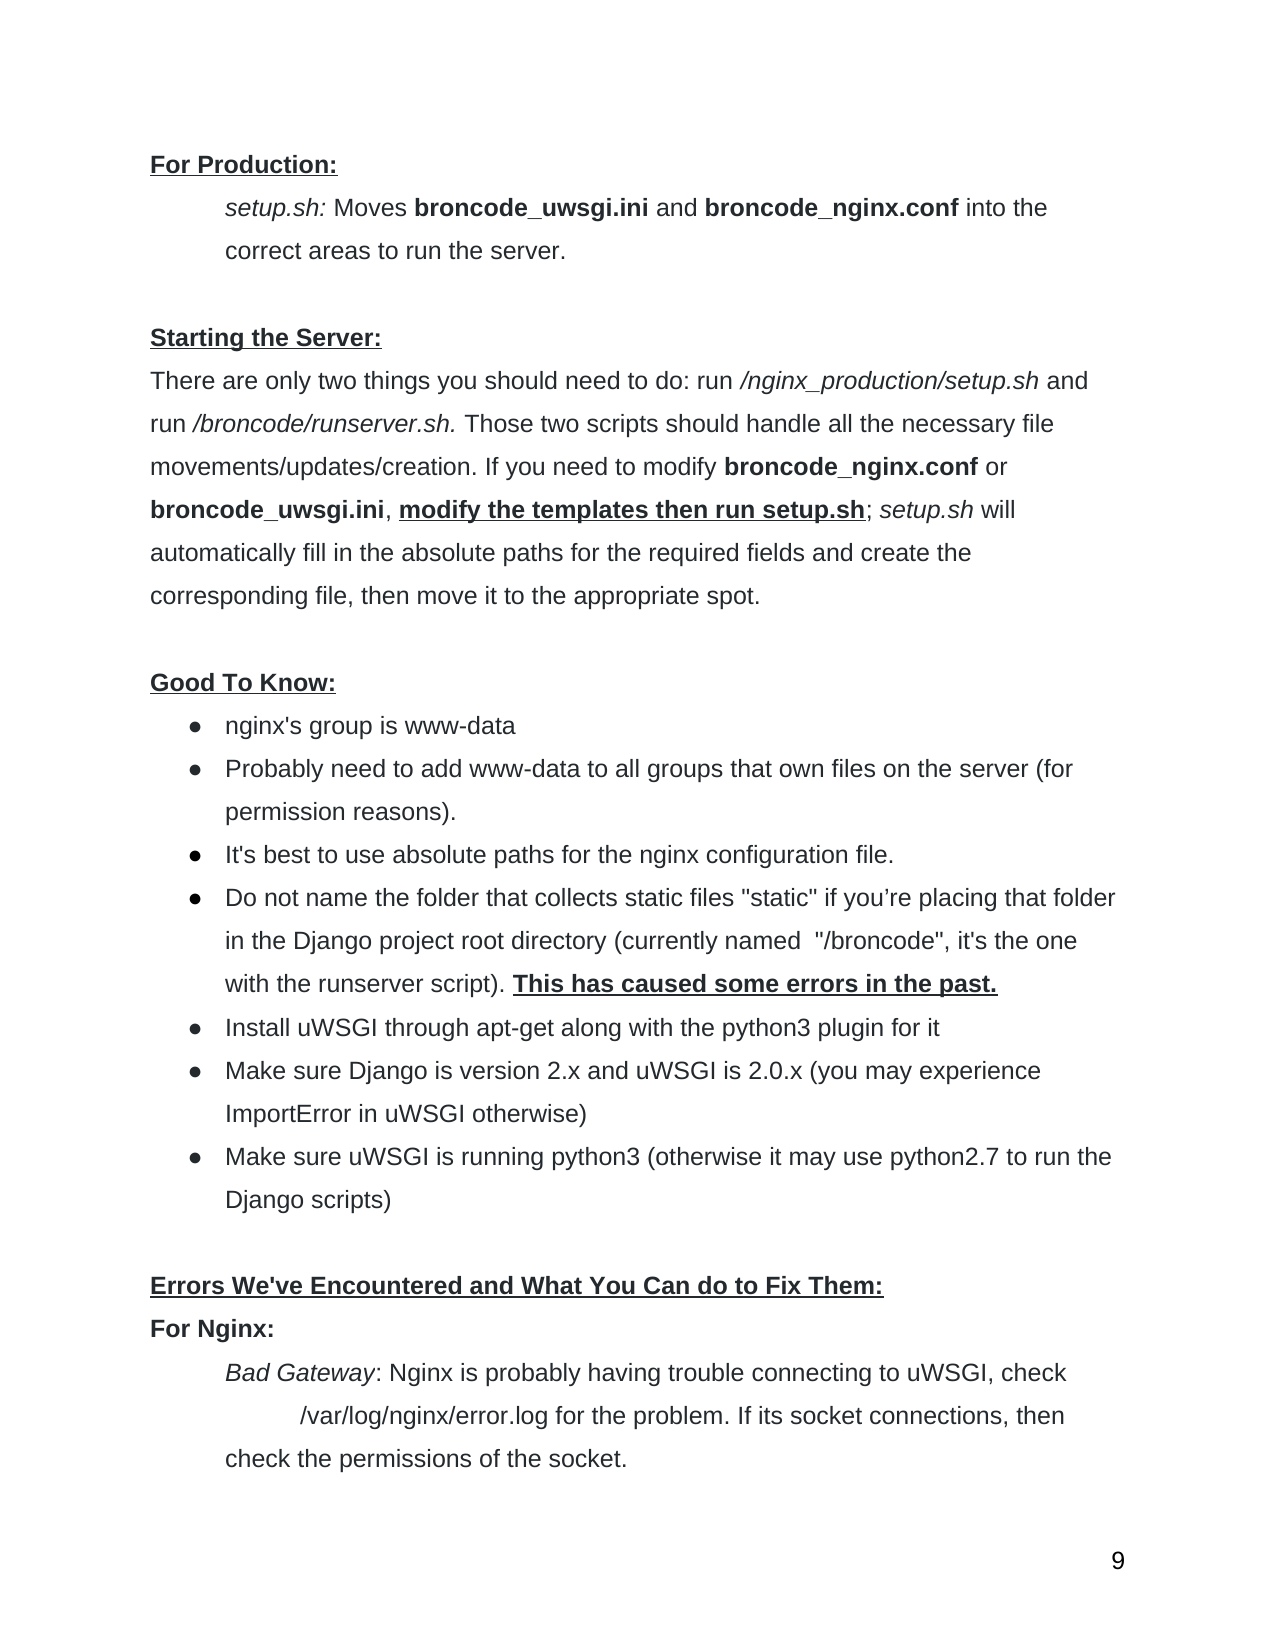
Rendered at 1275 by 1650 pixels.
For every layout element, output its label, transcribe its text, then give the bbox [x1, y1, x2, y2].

text There are only two things you should need to do: run /nginx_production/setup.sh and run /broncode/runserver.sh. Those two scripts should handle all the necessary file movements/updates/creation. If you need to modify broncode_nginx.conf or broncode_uwsgi.ini, modify the templates then run setup.sh; setup.sh will automatically fill in the absolute paths for the required fields and create the corresponding file, then move it to the appropriate spot. [150, 366, 1125, 610]
list Do not name the folder that collects static files "static" if you’re placing that folder in the Django project root directory (currently named "/broncode", it's the one with the runserver script). This has caused some errors in the past. [187, 883, 1125, 998]
text Bad Gateway: Nginx is probably having trouble connecting to uWSGI, check /var/log/nginx/error.log for the problem. If its socket connections, then check the permissions of the socket. [225, 1357, 1125, 1472]
text Starting the Server: [150, 322, 1125, 351]
list nginx's group is www-data [187, 711, 1125, 739]
list Probably need to add www-data to all groups that own files on the server (for permission reasons). [187, 754, 1125, 826]
text setup.sh: Moves broncode_uwsgi.ini and broncode_nginx.conf into the [150, 193, 1125, 222]
text For Production: [150, 150, 1125, 179]
text For Nginx: [150, 1314, 1125, 1343]
list Make sure Django is version 2.x and uWSGI is 2.0.x (you may experience ImportError in uWSGI otherwise) [187, 1056, 1125, 1127]
text correct areas to run the server. [150, 236, 1125, 265]
list Make sure uWSGI is running python3 (otherwise it may use python2.7 to run the Django scripts) [187, 1142, 1125, 1214]
text Good To Know: [150, 667, 1125, 696]
text Errors We've Encountered and What You Can do to Fix Them: [150, 1271, 1125, 1300]
list It's best to use absolute paths for the nginx configuration file. [187, 840, 1125, 869]
list Install uWSGI through apt-get along with the python3 plugin for it [187, 1012, 1125, 1041]
